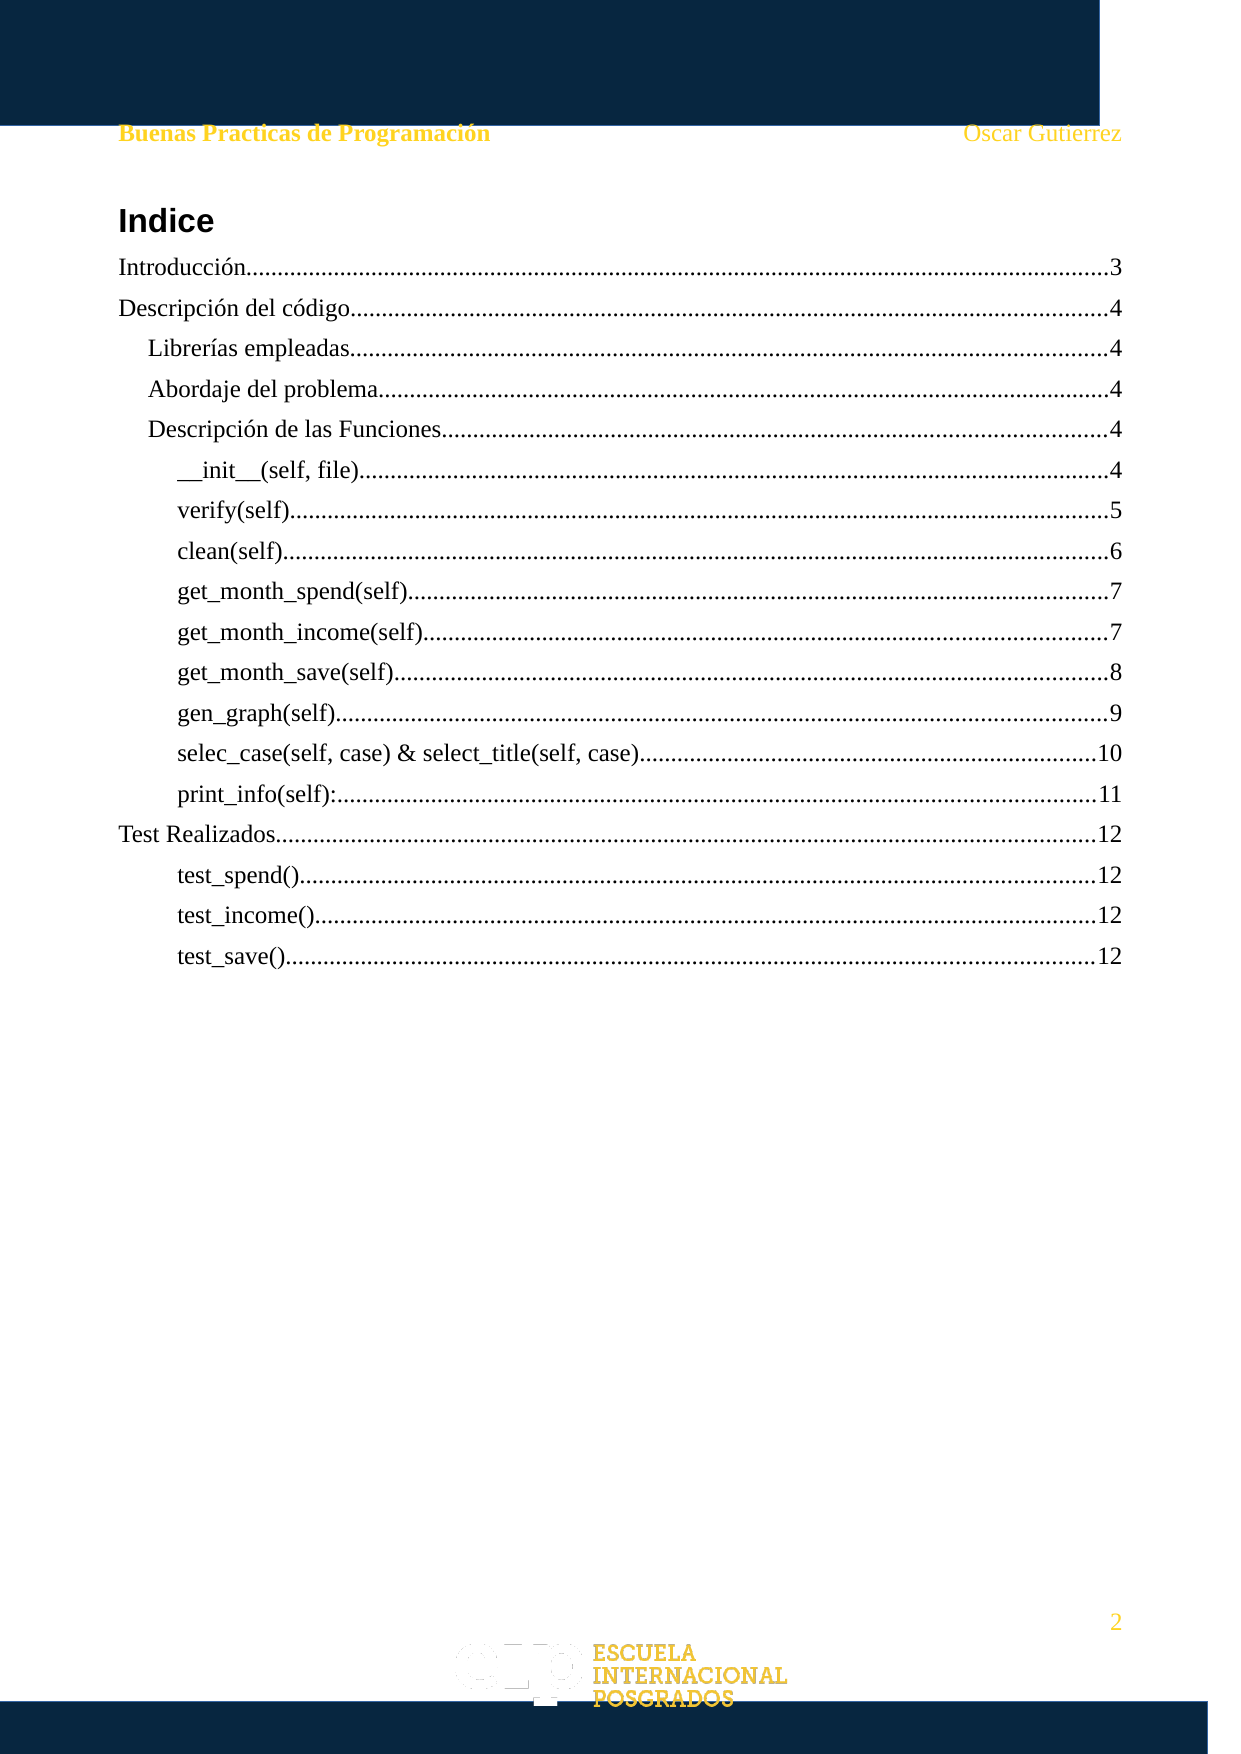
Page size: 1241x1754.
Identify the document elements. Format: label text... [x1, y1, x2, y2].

text Librerías empleadas 4 [148, 333, 1122, 362]
text gen_graph(self) 9 [177, 698, 1122, 727]
text test_income() 12 [177, 901, 1122, 929]
text get_month_spend(self) 7 [177, 576, 1122, 605]
text __init__(self, file) 4 [177, 455, 1122, 484]
text selec_case(self, case) & select_title(self, case) 10 [177, 738, 1122, 767]
text test_spend() 12 [177, 860, 1122, 889]
text get_month_save(self) 8 [177, 657, 1122, 686]
subtitle Indice [118, 201, 1122, 240]
text Test Realizados 12 [118, 819, 1122, 848]
picture [452, 1614, 788, 1712]
text Introducción 3 [118, 252, 1122, 281]
text print_info(self): 11 [177, 779, 1122, 808]
text Abordaje del problema 4 [148, 374, 1122, 403]
text get_month_income(self) 7 [177, 617, 1122, 646]
text clean(self) 6 [177, 536, 1122, 565]
text Descripción del código 4 [118, 293, 1122, 322]
text Descripción de las Funciones 4 [148, 414, 1122, 443]
text test_save() 12 [177, 941, 1122, 970]
text verify(self) 5 [177, 495, 1122, 524]
